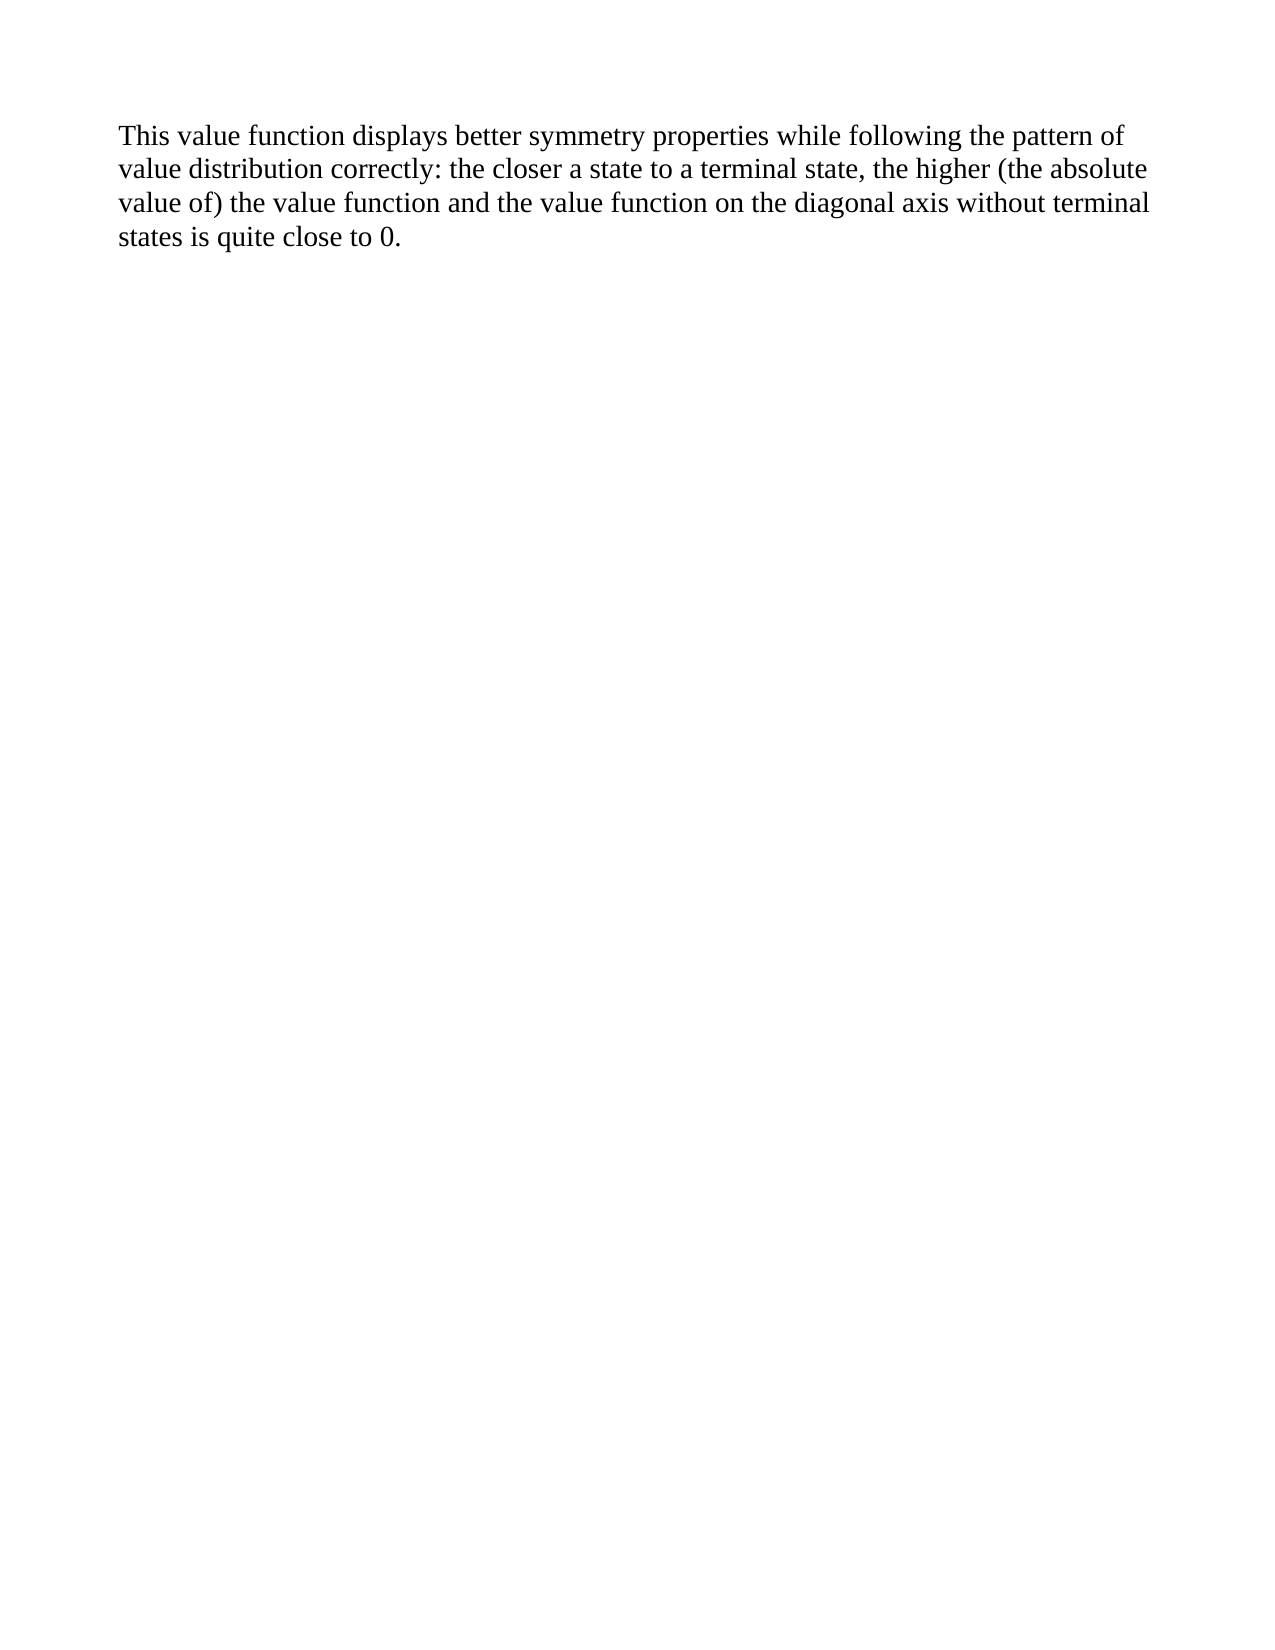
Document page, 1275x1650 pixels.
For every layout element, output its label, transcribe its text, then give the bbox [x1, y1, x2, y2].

text This value function displays better symmetry properties while following the pattern of value distribution correctly: the closer a state to a terminal state, the higher (the absolute value of) the value function and the value function on the diagonal axis without terminal states is quite close to 0. [118, 118, 1157, 252]
